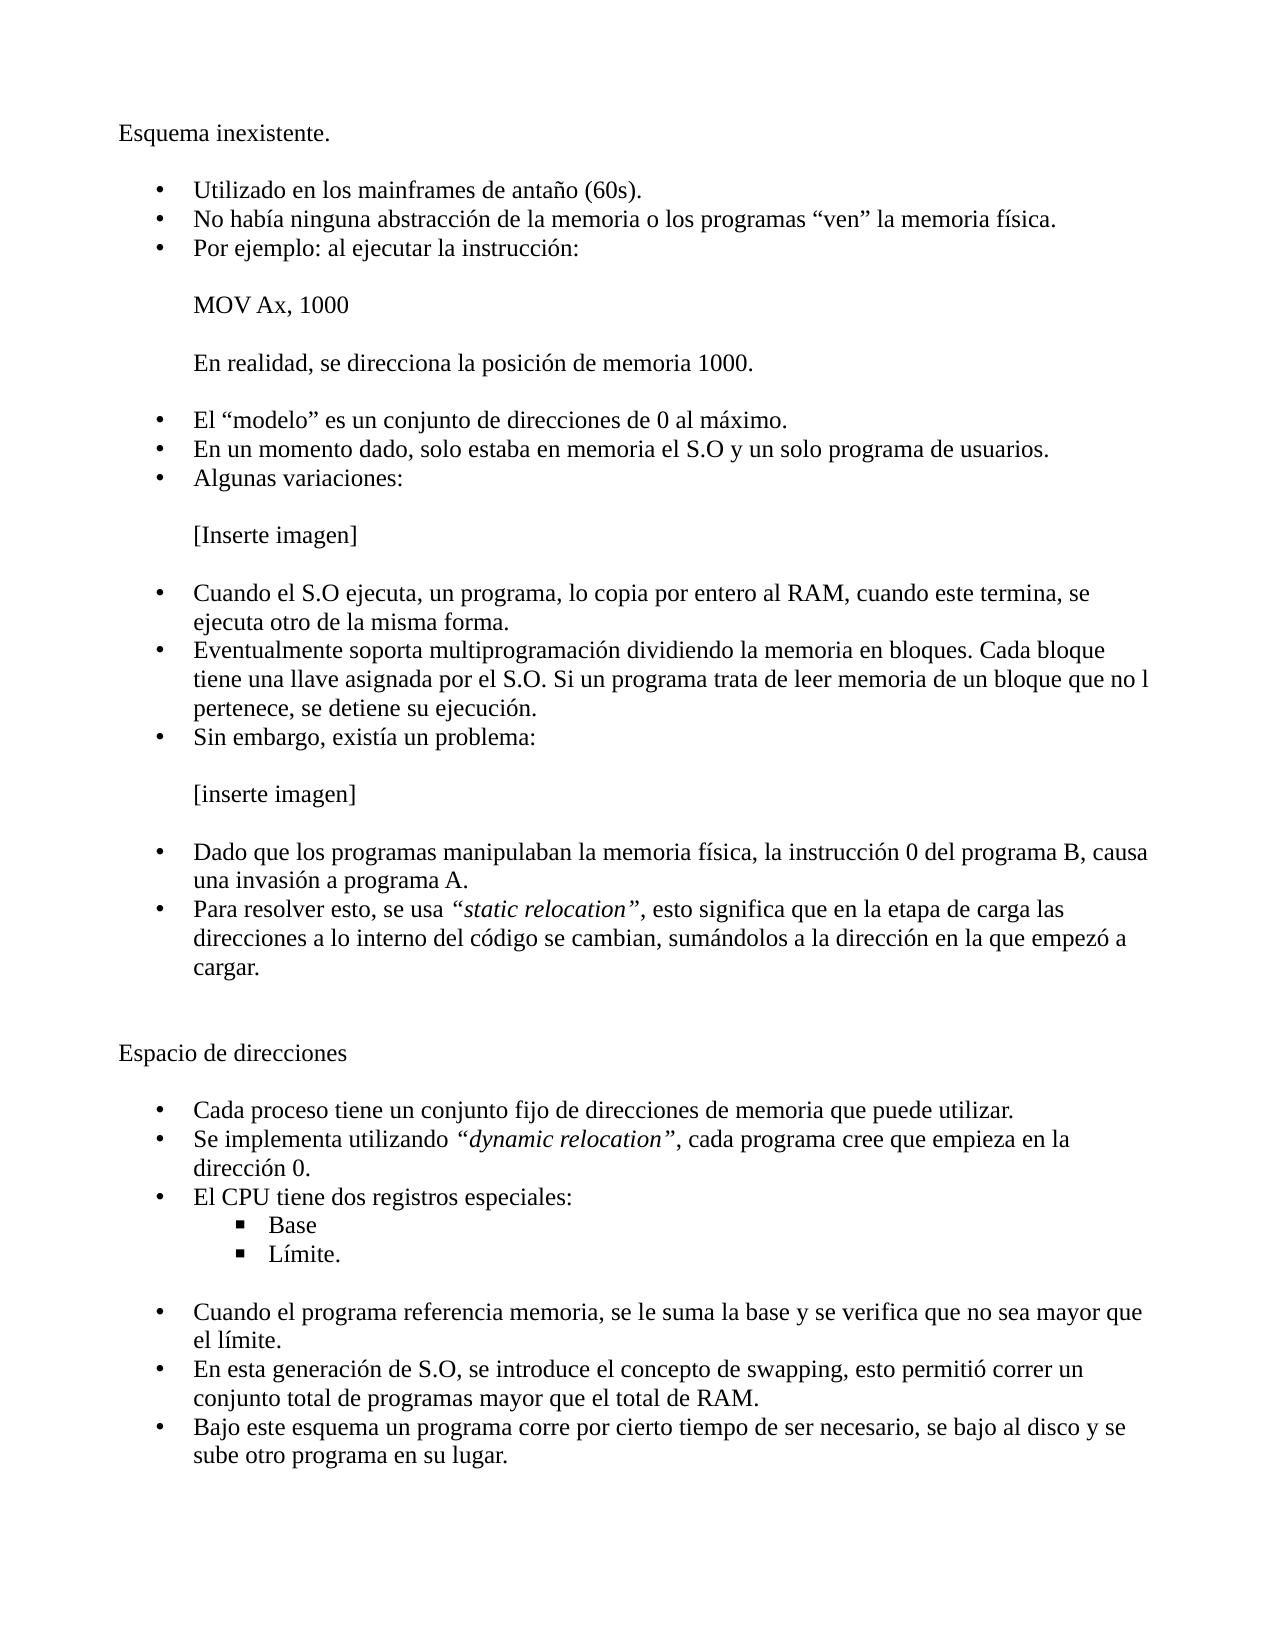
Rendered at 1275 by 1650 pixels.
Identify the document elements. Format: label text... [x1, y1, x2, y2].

list Se implementa utilizando “dynamic relocation”, cada programa cree que empieza en la dirección 0. [156, 1124, 1157, 1182]
list En realidad, se direcciona la posición de memoria 1000. [156, 348, 1157, 377]
list Base [231, 1211, 1157, 1239]
list No había ninguna abstracción de la memoria o los programas “ven” la memoria física. [156, 204, 1157, 233]
list Sin embargo, existía un problema: [156, 722, 1157, 751]
list Dado que los programas manipulaban la memoria física, la instrucción 0 del programa B, causa una invasión a programa A. [156, 837, 1157, 894]
list Algunas variaciones: [156, 463, 1157, 492]
list MOV Ax, 1000 [156, 291, 1157, 319]
list En esta generación de S.O, se introduce el concepto de swapping, esto permitió correr un conjunto total de programas mayor que el total de RAM. [156, 1354, 1157, 1412]
list Cuando el S.O ejecuta, un programa, lo copia por entero al RAM, cuando este termina, se ejecuta otro de la misma forma. [156, 578, 1157, 636]
list Espacio de direcciones [81, 1038, 1157, 1067]
list Para resolver esto, se usa “static relocation”, esto significa que en la etapa de carga las direcciones a lo interno del código se cambian, sumándolos a la dirección en la que empezó a cargar. [156, 894, 1157, 981]
list [Inserte imagen] [156, 521, 1157, 549]
list Bajo este esquema un programa corre por cierto tiempo de ser necesario, se bajo al disco y se sube otro programa en su lugar. [156, 1412, 1157, 1469]
list Límite. [231, 1239, 1157, 1268]
list Por ejemplo: al ejecutar la instrucción: [156, 233, 1157, 262]
text Esquema inexistente. [118, 118, 1157, 147]
list El “modelo” es un conjunto de direcciones de 0 al máximo. [156, 406, 1157, 434]
list Utilizado en los mainframes de antaño (60s). [156, 176, 1157, 204]
list Cada proceso tiene un conjunto fijo de direcciones de memoria que puede utilizar. [156, 1096, 1157, 1124]
list En un momento dado, solo estaba en memoria el S.O y un solo programa de usuarios. [156, 434, 1157, 463]
list [inserte imagen] [156, 779, 1157, 808]
list Eventualmente soporta multiprogramación dividiendo la memoria en bloques. Cada bloque tiene una llave asignada por el S.O. Si un programa trata de leer memoria de un bloque que no l pertenece, se detiene su ejecución. [156, 636, 1157, 722]
list El CPU tiene dos registros especiales: [156, 1182, 1157, 1211]
list Cuando el programa referencia memoria, se le suma la base y se verifica que no sea mayor que el límite. [156, 1297, 1157, 1354]
